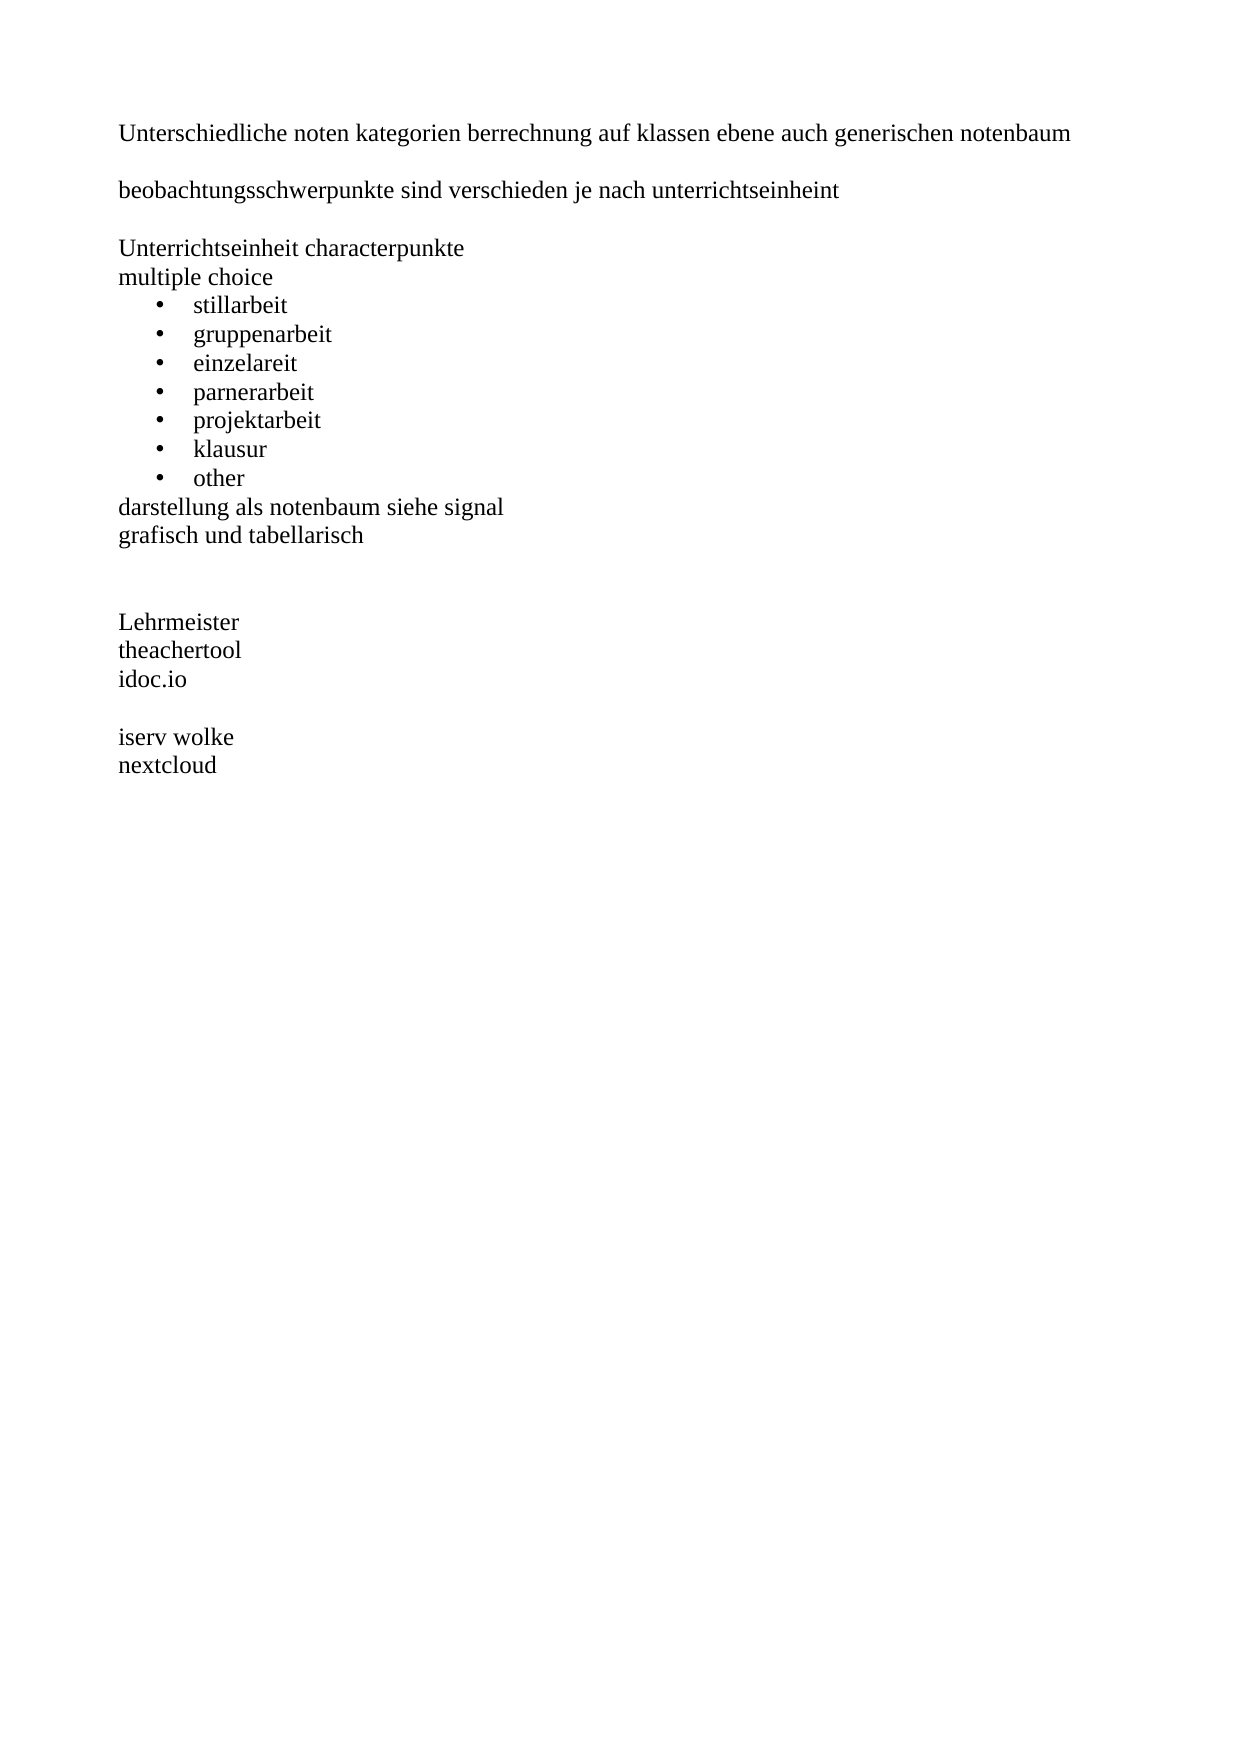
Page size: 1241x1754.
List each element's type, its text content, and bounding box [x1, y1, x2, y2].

list klausur [156, 434, 1122, 463]
text Unterrichtseinheit characterpunkte [118, 233, 1122, 262]
text Unterschiedliche noten kategorien berrechnung auf klassen ebene auch generischen notenbaum [118, 118, 1122, 147]
text theachertool [118, 636, 1122, 664]
text darstellung als notenbaum siehe signal [118, 492, 1122, 521]
list stillarbeit [156, 291, 1122, 319]
list parnerarbeit [156, 377, 1122, 406]
text grafisch und tabellarisch [118, 521, 1122, 549]
text iserv wolke [118, 722, 1122, 751]
text idoc.io [118, 664, 1122, 693]
list gruppenarbeit [156, 319, 1122, 348]
text Lehrmeister [118, 607, 1122, 636]
text beobachtungsschwerpunkte sind verschieden je nach unterrichtseinheint [118, 176, 1122, 233]
list other [156, 463, 1122, 492]
list einzelareit [156, 348, 1122, 377]
text nextcloud [118, 751, 1122, 779]
list projektarbeit [156, 406, 1122, 434]
text multiple choice [118, 262, 1122, 291]
